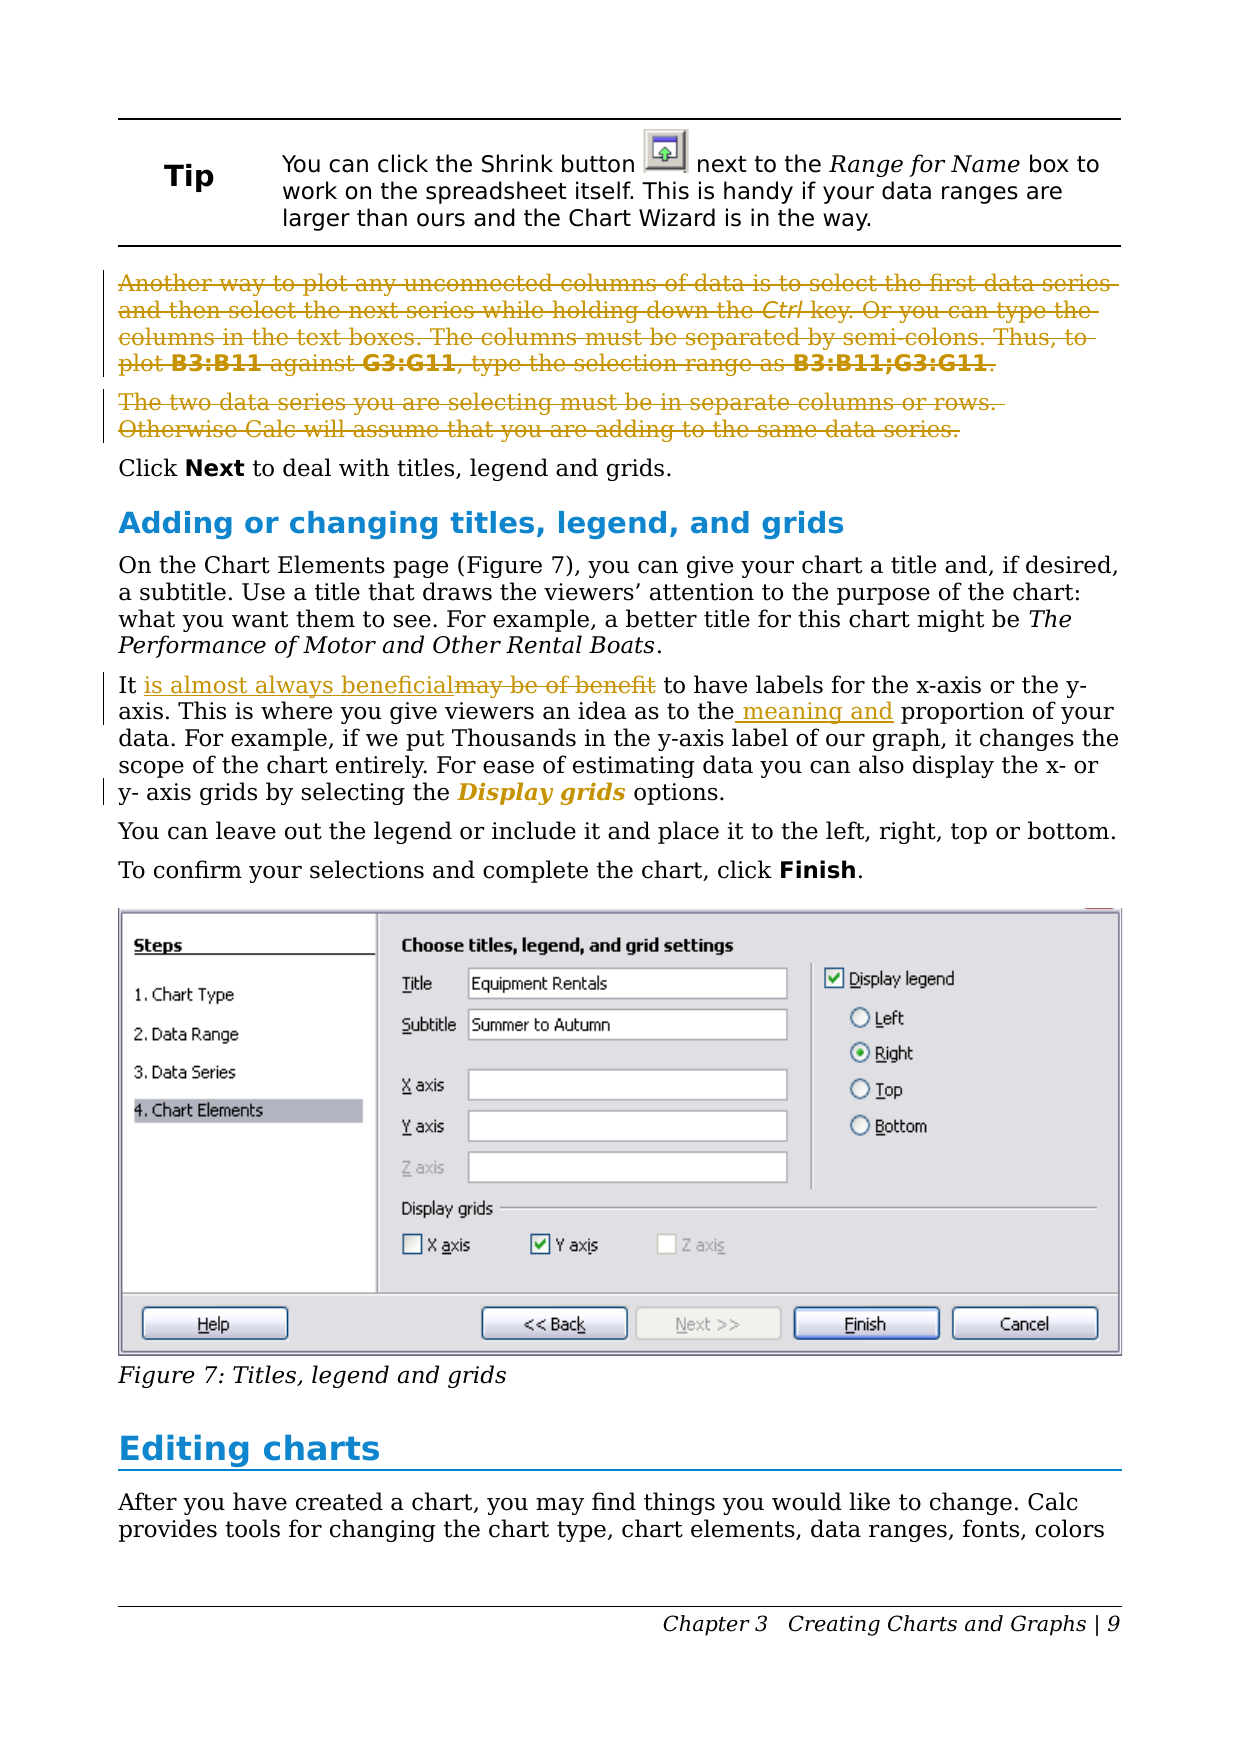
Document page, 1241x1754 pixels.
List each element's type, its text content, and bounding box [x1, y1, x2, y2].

text To confirm your selections and complete the chart, click Finish. [118, 857, 1122, 884]
table_header You can click the Shrink button next to the Range for Name box to work on the spreadsheet itself. This is handy if your data ranges are larger than ours and the Chart Wizard is in the way. [260, 120, 1121, 244]
text After you have created a chart, you may find things you would like to change. Calc provides tools for changing the chart type, chart elements, data ranges, fonts, colors [118, 1489, 1122, 1543]
subtitle Editing charts [118, 1430, 1122, 1469]
subtitle Adding or changing titles, legend, and grids [118, 506, 1122, 540]
picture [643, 129, 689, 173]
text You can leave out the legend or include it and place it to the left, right, top or bottom. [118, 818, 1122, 844]
table_header Tip [118, 120, 260, 244]
text On the Chart Elements page (Figure 7), you can give your chart a title and, if desired, a subtitle. Use a title that draws the viewers’ attention to the purpose of the chart: what you want them to see. For example, a better title for this chart might be The Performance of Motor and Other Rental Boats. [118, 553, 1122, 659]
text Click Next to deal with titles, legend and grids. [118, 455, 1122, 482]
picture [118, 908, 1123, 1356]
text It is almost always beneficial to have labels for the x-axis or the y-axis. This is where you give viewers an idea as to the meaning and proportion of your data. For example, if we put Thousands in the y-axis label of our graph, it changes the scope of the chart entirely. For ease of estimating data you can also display the x- or y- axis grids by selecting the Display grids options. [118, 672, 1122, 805]
text Figure 7: Titles, legend and grids [118, 1362, 1122, 1389]
